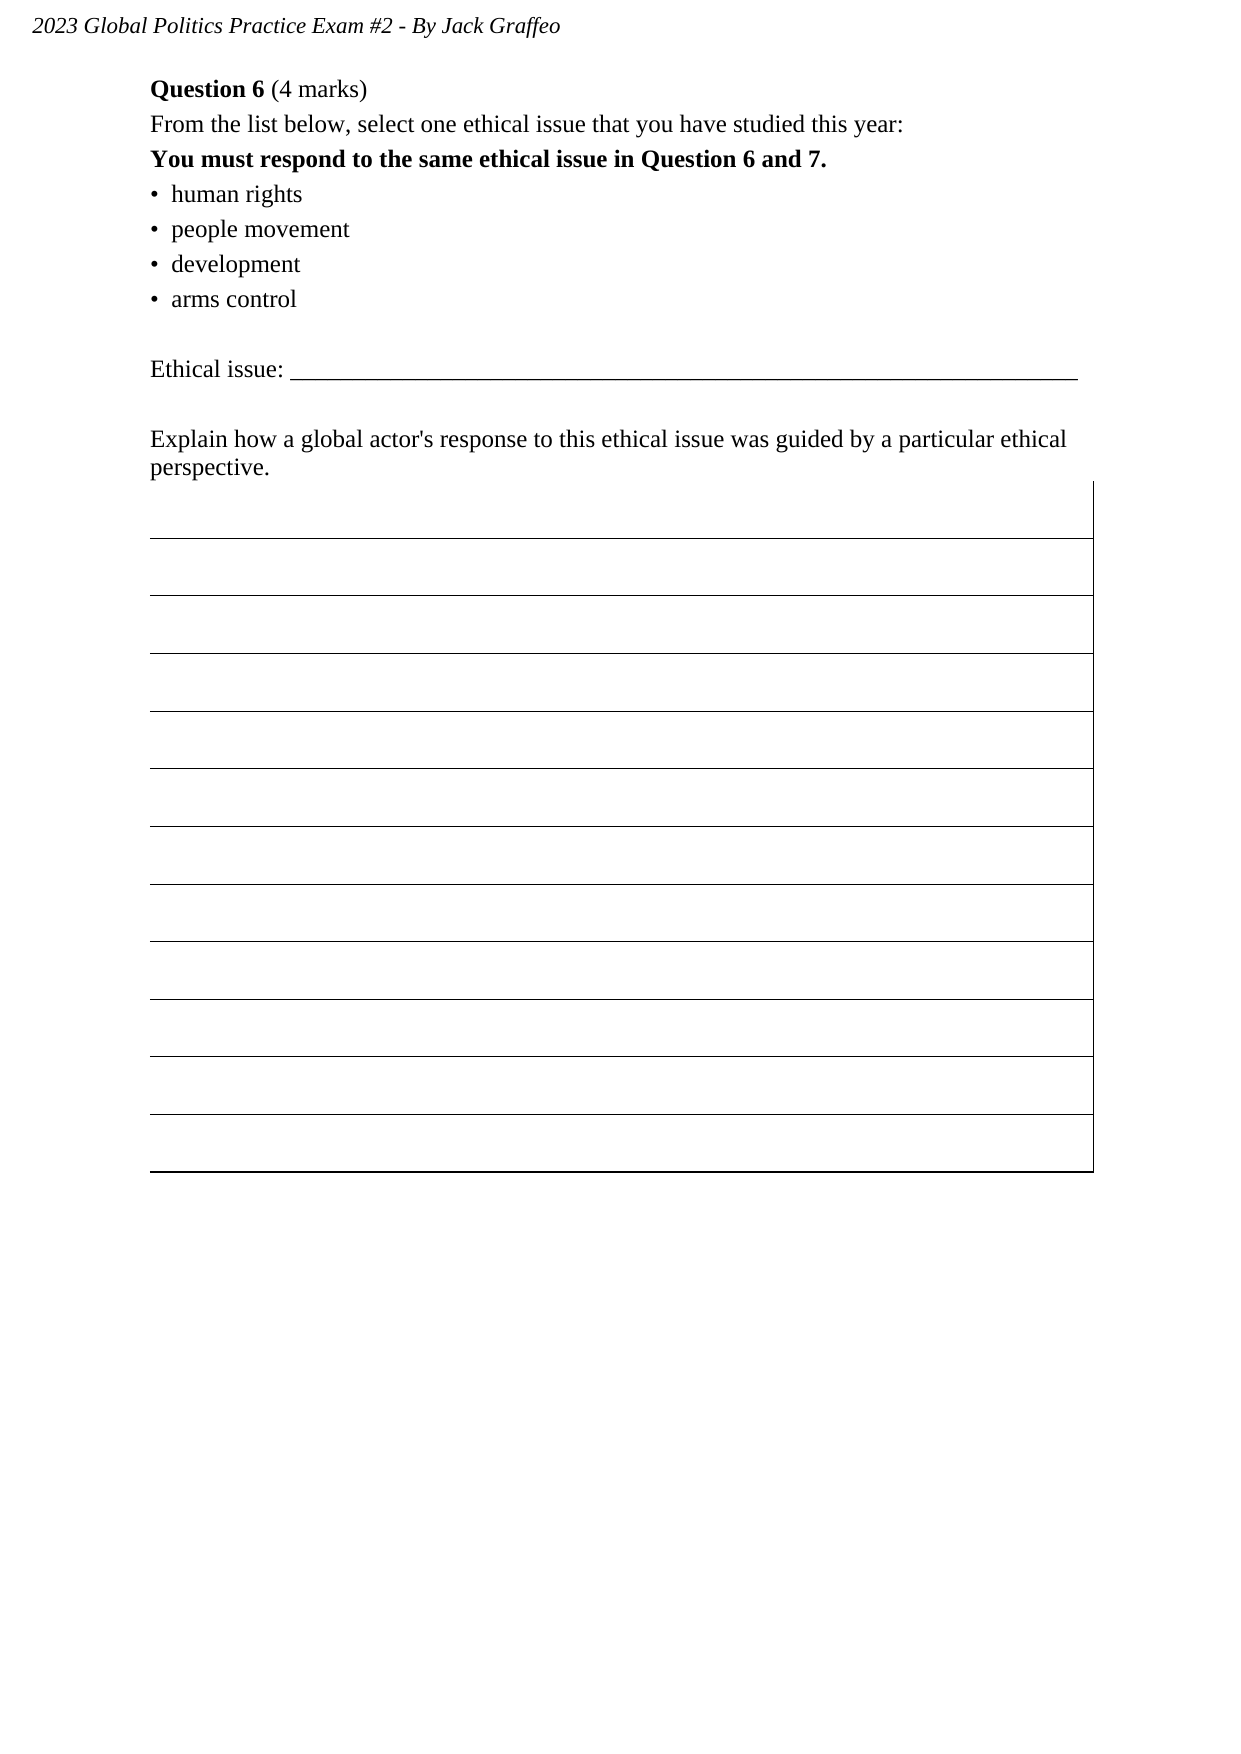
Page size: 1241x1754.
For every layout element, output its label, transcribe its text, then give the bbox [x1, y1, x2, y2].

text • arms control [150, 284, 1090, 312]
table_cell [150, 942, 1093, 999]
text Explain how a global actor's response to this ethical issue was guided by a particular ethical perspective. [150, 424, 1090, 481]
text Ethical issue: _______________________________________________________________ [150, 354, 1090, 382]
text You must respond to the same ethical issue in Question 6 and 7. [150, 144, 1090, 172]
text • human rights [150, 179, 1090, 207]
table_cell [150, 1057, 1093, 1114]
text • people movement [150, 214, 1090, 242]
table_cell [150, 654, 1093, 711]
table_cell [150, 712, 1093, 768]
table_cell [150, 596, 1093, 653]
table_cell [150, 769, 1093, 826]
text • development [150, 249, 1090, 277]
text Question 6 (4 marks) [150, 74, 1090, 102]
text From the list below, select one ethical issue that you have studied this year: [150, 109, 1090, 137]
table_cell [150, 1000, 1093, 1056]
table_header [150, 481, 1093, 538]
table_cell [150, 1115, 1093, 1171]
table_cell [150, 539, 1093, 595]
table_cell [150, 885, 1093, 941]
table_cell [150, 827, 1093, 883]
